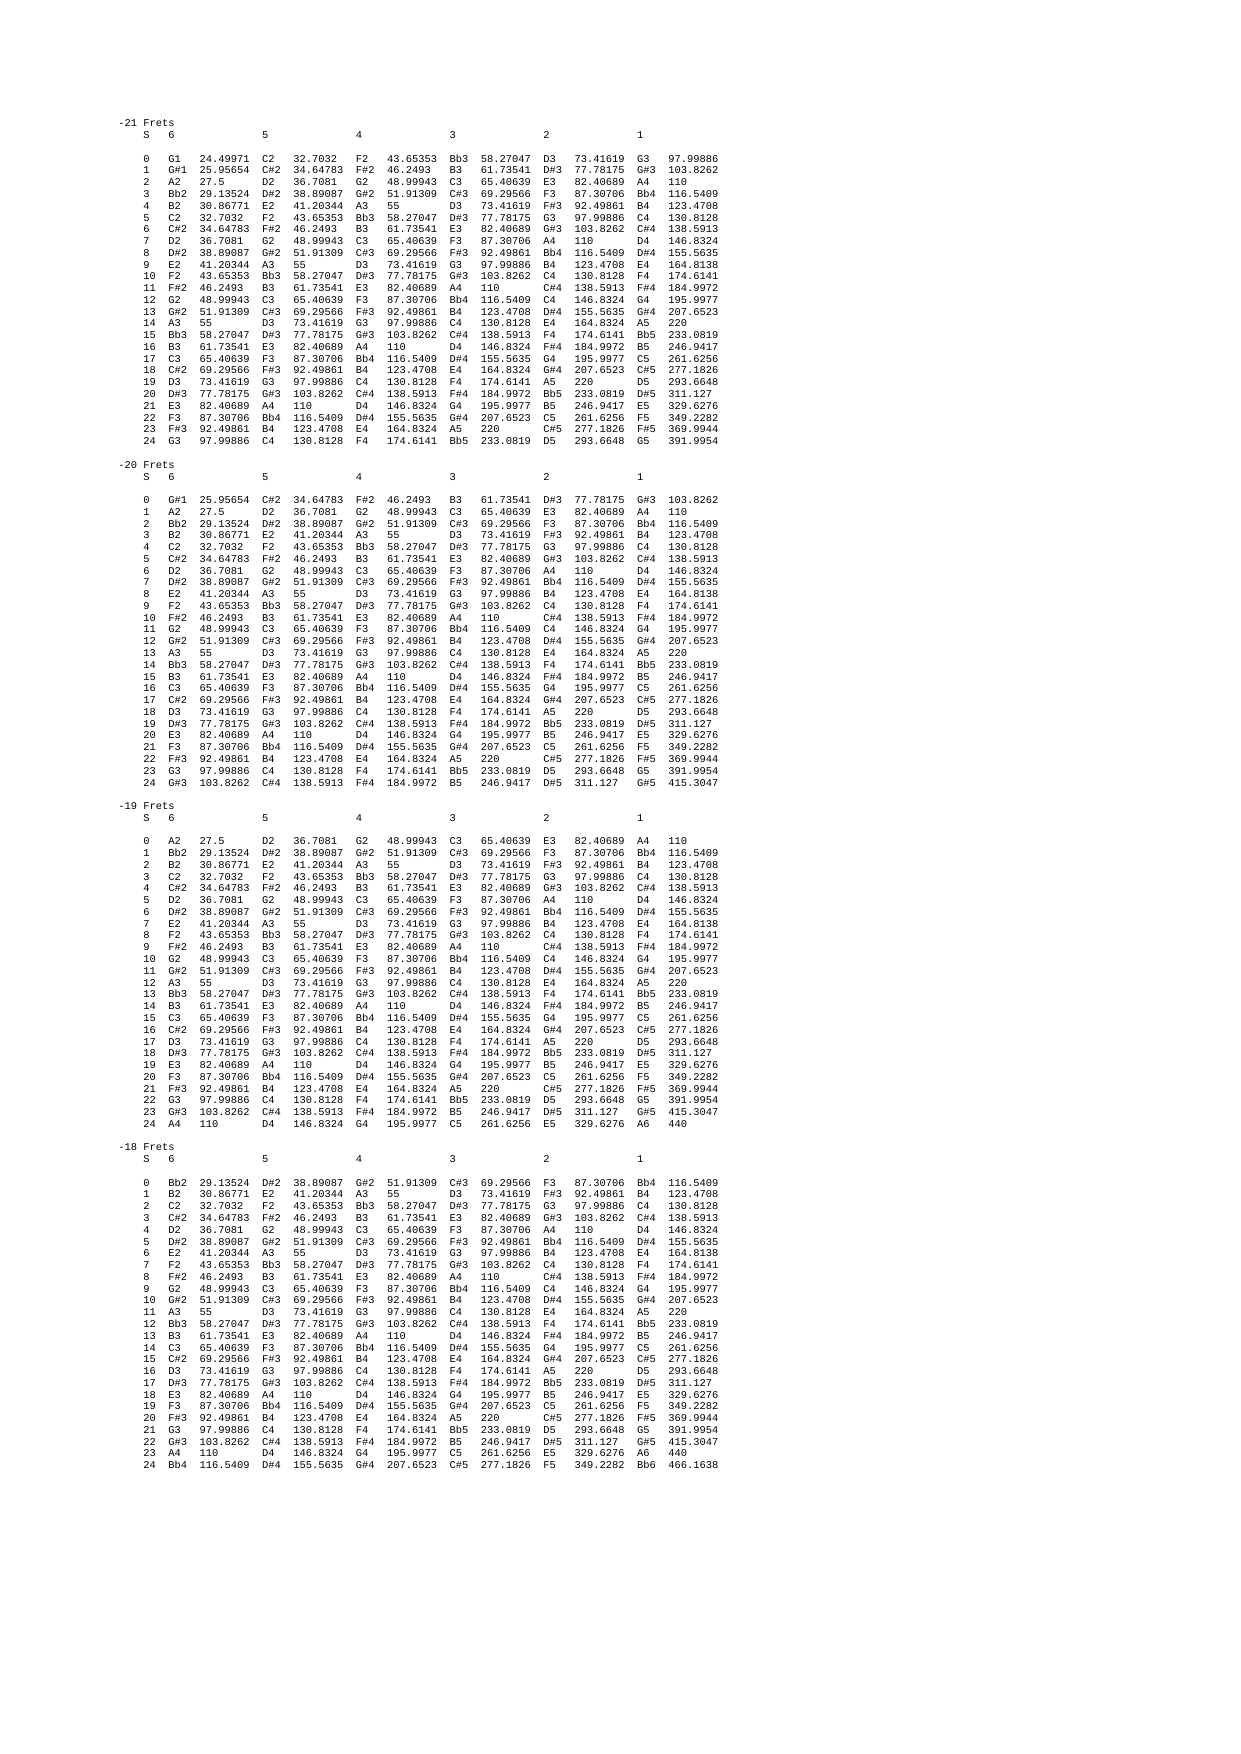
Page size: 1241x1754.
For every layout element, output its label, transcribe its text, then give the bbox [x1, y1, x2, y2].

text 10 F#2 46.2493 B3 61.73541 E3 82.40689 A4 110 C#4 138.5913 F#4 184.9972 [118, 612, 1122, 624]
text 17 C#2 69.29566 F#3 92.49861 B4 123.4708 E4 164.8324 G#4 207.6523 C#5 277.1826 [118, 695, 1122, 707]
text 21 G3 97.99886 C4 130.8128 F4 174.6141 Bb5 233.0819 D5 293.6648 G5 391.9954 [118, 1425, 1122, 1436]
text 18 E3 82.40689 A4 110 D4 146.8324 G4 195.9977 B5 246.9417 E5 329.6276 [118, 1389, 1122, 1401]
text 15 B3 61.73541 E3 82.40689 A4 110 D4 146.8324 F#4 184.9972 B5 246.9417 [118, 671, 1122, 683]
text 9 F2 43.65353 Bb3 58.27047 D#3 77.78175 G#3 103.8262 C4 130.8128 F4 174.6141 [118, 601, 1122, 612]
text 11 G#2 51.91309 C#3 69.29566 F#3 92.49861 B4 123.4708 D#4 155.5635 G#4 207.6523 [118, 966, 1122, 977]
text 11 A3 55 D3 73.41619 G3 97.99886 C4 130.8128 E4 164.8324 A5 220 [118, 1307, 1122, 1319]
text 5 C2 32.7032 F2 43.65353 Bb3 58.27047 D#3 77.78175 G3 97.99886 C4 130.8128 [118, 212, 1122, 224]
text 13 G#2 51.91309 C#3 69.29566 F#3 92.49861 B4 123.4708 D#4 155.5635 G#4 207.6523 [118, 306, 1122, 318]
text 0 G#1 25.95654 C#2 34.64783 F#2 46.2493 B3 61.73541 D#3 77.78175 G#3 103.8262 [118, 495, 1122, 507]
text 23 A4 110 D4 146.8324 G4 195.9977 C5 261.6256 E5 329.6276 A6 440 [118, 1448, 1122, 1460]
text 9 E2 41.20344 A3 55 D3 73.41619 G3 97.99886 B4 123.4708 E4 164.8138 [118, 259, 1122, 271]
text -20 Frets [118, 459, 1122, 471]
text 24 G3 97.99886 C4 130.8128 F4 174.6141 Bb5 233.0819 D5 293.6648 G5 391.9954 [118, 436, 1122, 448]
text 12 G2 48.99943 C3 65.40639 F3 87.30706 Bb4 116.5409 C4 146.8324 G4 195.9977 [118, 295, 1122, 306]
text 7 D2 36.7081 G2 48.99943 C3 65.40639 F3 87.30706 A4 110 D4 146.8324 [118, 236, 1122, 248]
text 21 F3 87.30706 Bb4 116.5409 D#4 155.5635 G#4 207.6523 C5 261.6256 F5 349.2282 [118, 742, 1122, 754]
text 15 Bb3 58.27047 D#3 77.78175 G#3 103.8262 C#4 138.5913 F4 174.6141 Bb5 233.0819 [118, 330, 1122, 342]
text 19 E3 82.40689 A4 110 D4 146.8324 G4 195.9977 B5 246.9417 E5 329.6276 [118, 1060, 1122, 1072]
text 13 A3 55 D3 73.41619 G3 97.99886 C4 130.8128 E4 164.8324 A5 220 [118, 648, 1122, 659]
text 5 C#2 34.64783 F#2 46.2493 B3 61.73541 E3 82.40689 G#3 103.8262 C#4 138.5913 [118, 554, 1122, 565]
text S 6 5 4 3 2 1 [118, 813, 1122, 824]
text 1 A2 27.5 D2 36.7081 G2 48.99943 C3 65.40639 E3 82.40689 A4 110 [118, 507, 1122, 518]
text 8 F#2 46.2493 B3 61.73541 E3 82.40689 A4 110 C#4 138.5913 F#4 184.9972 [118, 1272, 1122, 1283]
text 9 F#2 46.2493 B3 61.73541 E3 82.40689 A4 110 C#4 138.5913 F#4 184.9972 [118, 942, 1122, 954]
text 16 C3 65.40639 F3 87.30706 Bb4 116.5409 D#4 155.5635 G4 195.9977 C5 261.6256 [118, 683, 1122, 695]
text 5 D#2 38.89087 G#2 51.91309 C#3 69.29566 F#3 92.49861 Bb4 116.5409 D#4 155.5635 [118, 1236, 1122, 1248]
text 23 G3 97.99886 C4 130.8128 F4 174.6141 Bb5 233.0819 D5 293.6648 G5 391.9954 [118, 766, 1122, 777]
text 14 B3 61.73541 E3 82.40689 A4 110 D4 146.8324 F#4 184.9972 B5 246.9417 [118, 1001, 1122, 1013]
text 1 B2 30.86771 E2 41.20344 A3 55 D3 73.41619 F#3 92.49861 B4 123.4708 [118, 1189, 1122, 1201]
text 16 C#2 69.29566 F#3 92.49861 B4 123.4708 E4 164.8324 G#4 207.6523 C#5 277.1826 [118, 1024, 1122, 1036]
text 18 D3 73.41619 G3 97.99886 C4 130.8128 F4 174.6141 A5 220 D5 293.6648 [118, 707, 1122, 718]
text 4 D2 36.7081 G2 48.99943 C3 65.40639 F3 87.30706 A4 110 D4 146.8324 [118, 1224, 1122, 1236]
text S 6 5 4 3 2 1 [118, 471, 1122, 483]
text 6 C#2 34.64783 F#2 46.2493 B3 61.73541 E3 82.40689 G#3 103.8262 C#4 138.5913 [118, 224, 1122, 236]
text 15 C3 65.40639 F3 87.30706 Bb4 116.5409 D#4 155.5635 G4 195.9977 C5 261.6256 [118, 1013, 1122, 1024]
text 0 G1 24.49971 C2 32.7032 F2 43.65353 Bb3 58.27047 D3 73.41619 G3 97.99886 [118, 153, 1122, 165]
text 10 F2 43.65353 Bb3 58.27047 D#3 77.78175 G#3 103.8262 C4 130.8128 F4 174.6141 [118, 271, 1122, 283]
text 1 Bb2 29.13524 D#2 38.89087 G#2 51.91309 C#3 69.29566 F3 87.30706 Bb4 116.5409 [118, 848, 1122, 860]
text -18 Frets [118, 1142, 1122, 1154]
text -21 Frets [118, 118, 1122, 130]
text 2 B2 30.86771 E2 41.20344 A3 55 D3 73.41619 F#3 92.49861 B4 123.4708 [118, 860, 1122, 871]
text -19 Frets [118, 801, 1122, 813]
text 12 A3 55 D3 73.41619 G3 97.99886 C4 130.8128 E4 164.8324 A5 220 [118, 977, 1122, 989]
text 16 B3 61.73541 E3 82.40689 A4 110 D4 146.8324 F#4 184.9972 B5 246.9417 [118, 342, 1122, 353]
text 23 F#3 92.49861 B4 123.4708 E4 164.8324 A5 220 C#5 277.1826 F#5 369.9944 [118, 424, 1122, 436]
text 20 E3 82.40689 A4 110 D4 146.8324 G4 195.9977 B5 246.9417 E5 329.6276 [118, 730, 1122, 742]
text 18 C#2 69.29566 F#3 92.49861 B4 123.4708 E4 164.8324 G#4 207.6523 C#5 277.1826 [118, 365, 1122, 377]
text 4 B2 30.86771 E2 41.20344 A3 55 D3 73.41619 F#3 92.49861 B4 123.4708 [118, 201, 1122, 212]
text 20 F#3 92.49861 B4 123.4708 E4 164.8324 A5 220 C#5 277.1826 F#5 369.9944 [118, 1413, 1122, 1425]
text 6 D2 36.7081 G2 48.99943 C3 65.40639 F3 87.30706 A4 110 D4 146.8324 [118, 565, 1122, 577]
text 3 C#2 34.64783 F#2 46.2493 B3 61.73541 E3 82.40689 G#3 103.8262 C#4 138.5913 [118, 1213, 1122, 1224]
text 15 C#2 69.29566 F#3 92.49861 B4 123.4708 E4 164.8324 G#4 207.6523 C#5 277.1826 [118, 1354, 1122, 1366]
text 13 B3 61.73541 E3 82.40689 A4 110 D4 146.8324 F#4 184.9972 B5 246.9417 [118, 1331, 1122, 1342]
text 8 E2 41.20344 A3 55 D3 73.41619 G3 97.99886 B4 123.4708 E4 164.8138 [118, 589, 1122, 601]
text 11 F#2 46.2493 B3 61.73541 E3 82.40689 A4 110 C#4 138.5913 F#4 184.9972 [118, 283, 1122, 295]
text 5 D2 36.7081 G2 48.99943 C3 65.40639 F3 87.30706 A4 110 D4 146.8324 [118, 895, 1122, 907]
text 6 D#2 38.89087 G#2 51.91309 C#3 69.29566 F#3 92.49861 Bb4 116.5409 D#4 155.5635 [118, 907, 1122, 918]
text 1 G#1 25.95654 C#2 34.64783 F#2 46.2493 B3 61.73541 D#3 77.78175 G#3 103.8262 [118, 165, 1122, 177]
text 10 G2 48.99943 C3 65.40639 F3 87.30706 Bb4 116.5409 C4 146.8324 G4 195.9977 [118, 954, 1122, 966]
text 8 F2 43.65353 Bb3 58.27047 D#3 77.78175 G#3 103.8262 C4 130.8128 F4 174.6141 [118, 930, 1122, 942]
text 21 E3 82.40689 A4 110 D4 146.8324 G4 195.9977 B5 246.9417 E5 329.6276 [118, 401, 1122, 412]
text 18 D#3 77.78175 G#3 103.8262 C#4 138.5913 F#4 184.9972 Bb5 233.0819 D#5 311.127 [118, 1048, 1122, 1060]
text 24 Bb4 116.5409 D#4 155.5635 G#4 207.6523 C#5 277.1826 F5 349.2282 Bb6 466.1638 [118, 1460, 1122, 1472]
text 3 B2 30.86771 E2 41.20344 A3 55 D3 73.41619 F#3 92.49861 B4 123.4708 [118, 530, 1122, 542]
text 11 G2 48.99943 C3 65.40639 F3 87.30706 Bb4 116.5409 C4 146.8324 G4 195.9977 [118, 624, 1122, 636]
text S 6 5 4 3 2 1 [118, 130, 1122, 142]
text 23 G#3 103.8262 C#4 138.5913 F#4 184.9972 B5 246.9417 D#5 311.127 G#5 415.3047 [118, 1107, 1122, 1119]
text 0 Bb2 29.13524 D#2 38.89087 G#2 51.91309 C#3 69.29566 F3 87.30706 Bb4 116.5409 [118, 1177, 1122, 1189]
text 22 G3 97.99886 C4 130.8128 F4 174.6141 Bb5 233.0819 D5 293.6648 G5 391.9954 [118, 1095, 1122, 1107]
text 2 Bb2 29.13524 D#2 38.89087 G#2 51.91309 C#3 69.29566 F3 87.30706 Bb4 116.5409 [118, 518, 1122, 530]
text 3 C2 32.7032 F2 43.65353 Bb3 58.27047 D#3 77.78175 G3 97.99886 C4 130.8128 [118, 871, 1122, 883]
text 12 Bb3 58.27047 D#3 77.78175 G#3 103.8262 C#4 138.5913 F4 174.6141 Bb5 233.0819 [118, 1319, 1122, 1331]
text 9 G2 48.99943 C3 65.40639 F3 87.30706 Bb4 116.5409 C4 146.8324 G4 195.9977 [118, 1283, 1122, 1295]
text 14 A3 55 D3 73.41619 G3 97.99886 C4 130.8128 E4 164.8324 A5 220 [118, 318, 1122, 330]
text 17 D#3 77.78175 G#3 103.8262 C#4 138.5913 F#4 184.9972 Bb5 233.0819 D#5 311.127 [118, 1378, 1122, 1389]
text 22 G#3 103.8262 C#4 138.5913 F#4 184.9972 B5 246.9417 D#5 311.127 G#5 415.3047 [118, 1436, 1122, 1448]
text 0 A2 27.5 D2 36.7081 G2 48.99943 C3 65.40639 E3 82.40689 A4 110 [118, 836, 1122, 848]
text 2 C2 32.7032 F2 43.65353 Bb3 58.27047 D#3 77.78175 G3 97.99886 C4 130.8128 [118, 1201, 1122, 1213]
text 4 C2 32.7032 F2 43.65353 Bb3 58.27047 D#3 77.78175 G3 97.99886 C4 130.8128 [118, 542, 1122, 554]
text 17 C3 65.40639 F3 87.30706 Bb4 116.5409 D#4 155.5635 G4 195.9977 C5 261.6256 [118, 353, 1122, 365]
text 12 G#2 51.91309 C#3 69.29566 F#3 92.49861 B4 123.4708 D#4 155.5635 G#4 207.6523 [118, 636, 1122, 648]
text 13 Bb3 58.27047 D#3 77.78175 G#3 103.8262 C#4 138.5913 F4 174.6141 Bb5 233.0819 [118, 989, 1122, 1001]
text 7 F2 43.65353 Bb3 58.27047 D#3 77.78175 G#3 103.8262 C4 130.8128 F4 174.6141 [118, 1260, 1122, 1272]
text 19 F3 87.30706 Bb4 116.5409 D#4 155.5635 G#4 207.6523 C5 261.6256 F5 349.2282 [118, 1401, 1122, 1413]
text 8 D#2 38.89087 G#2 51.91309 C#3 69.29566 F#3 92.49861 Bb4 116.5409 D#4 155.5635 [118, 248, 1122, 259]
text 17 D3 73.41619 G3 97.99886 C4 130.8128 F4 174.6141 A5 220 D5 293.6648 [118, 1036, 1122, 1048]
text 21 F#3 92.49861 B4 123.4708 E4 164.8324 A5 220 C#5 277.1826 F#5 369.9944 [118, 1083, 1122, 1095]
text 22 F#3 92.49861 B4 123.4708 E4 164.8324 A5 220 C#5 277.1826 F#5 369.9944 [118, 754, 1122, 766]
text 24 A4 110 D4 146.8324 G4 195.9977 C5 261.6256 E5 329.6276 A6 440 [118, 1119, 1122, 1130]
text 19 D3 73.41619 G3 97.99886 C4 130.8128 F4 174.6141 A5 220 D5 293.6648 [118, 377, 1122, 389]
text 14 Bb3 58.27047 D#3 77.78175 G#3 103.8262 C#4 138.5913 F4 174.6141 Bb5 233.0819 [118, 659, 1122, 671]
text 7 D#2 38.89087 G#2 51.91309 C#3 69.29566 F#3 92.49861 Bb4 116.5409 D#4 155.5635 [118, 577, 1122, 589]
text S 6 5 4 3 2 1 [118, 1154, 1122, 1166]
text 14 C3 65.40639 F3 87.30706 Bb4 116.5409 D#4 155.5635 G4 195.9977 C5 261.6256 [118, 1342, 1122, 1354]
text 10 G#2 51.91309 C#3 69.29566 F#3 92.49861 B4 123.4708 D#4 155.5635 G#4 207.6523 [118, 1295, 1122, 1307]
text 19 D#3 77.78175 G#3 103.8262 C#4 138.5913 F#4 184.9972 Bb5 233.0819 D#5 311.127 [118, 718, 1122, 730]
text 24 G#3 103.8262 C#4 138.5913 F#4 184.9972 B5 246.9417 D#5 311.127 G#5 415.3047 [118, 777, 1122, 789]
text 20 D#3 77.78175 G#3 103.8262 C#4 138.5913 F#4 184.9972 Bb5 233.0819 D#5 311.127 [118, 389, 1122, 401]
text 22 F3 87.30706 Bb4 116.5409 D#4 155.5635 G#4 207.6523 C5 261.6256 F5 349.2282 [118, 412, 1122, 424]
text 16 D3 73.41619 G3 97.99886 C4 130.8128 F4 174.6141 A5 220 D5 293.6648 [118, 1366, 1122, 1378]
text 3 Bb2 29.13524 D#2 38.89087 G#2 51.91309 C#3 69.29566 F3 87.30706 Bb4 116.5409 [118, 189, 1122, 201]
text 2 A2 27.5 D2 36.7081 G2 48.99943 C3 65.40639 E3 82.40689 A4 110 [118, 177, 1122, 189]
text 7 E2 41.20344 A3 55 D3 73.41619 G3 97.99886 B4 123.4708 E4 164.8138 [118, 918, 1122, 930]
text 6 E2 41.20344 A3 55 D3 73.41619 G3 97.99886 B4 123.4708 E4 164.8138 [118, 1248, 1122, 1260]
text 20 F3 87.30706 Bb4 116.5409 D#4 155.5635 G#4 207.6523 C5 261.6256 F5 349.2282 [118, 1072, 1122, 1083]
text 4 C#2 34.64783 F#2 46.2493 B3 61.73541 E3 82.40689 G#3 103.8262 C#4 138.5913 [118, 883, 1122, 895]
